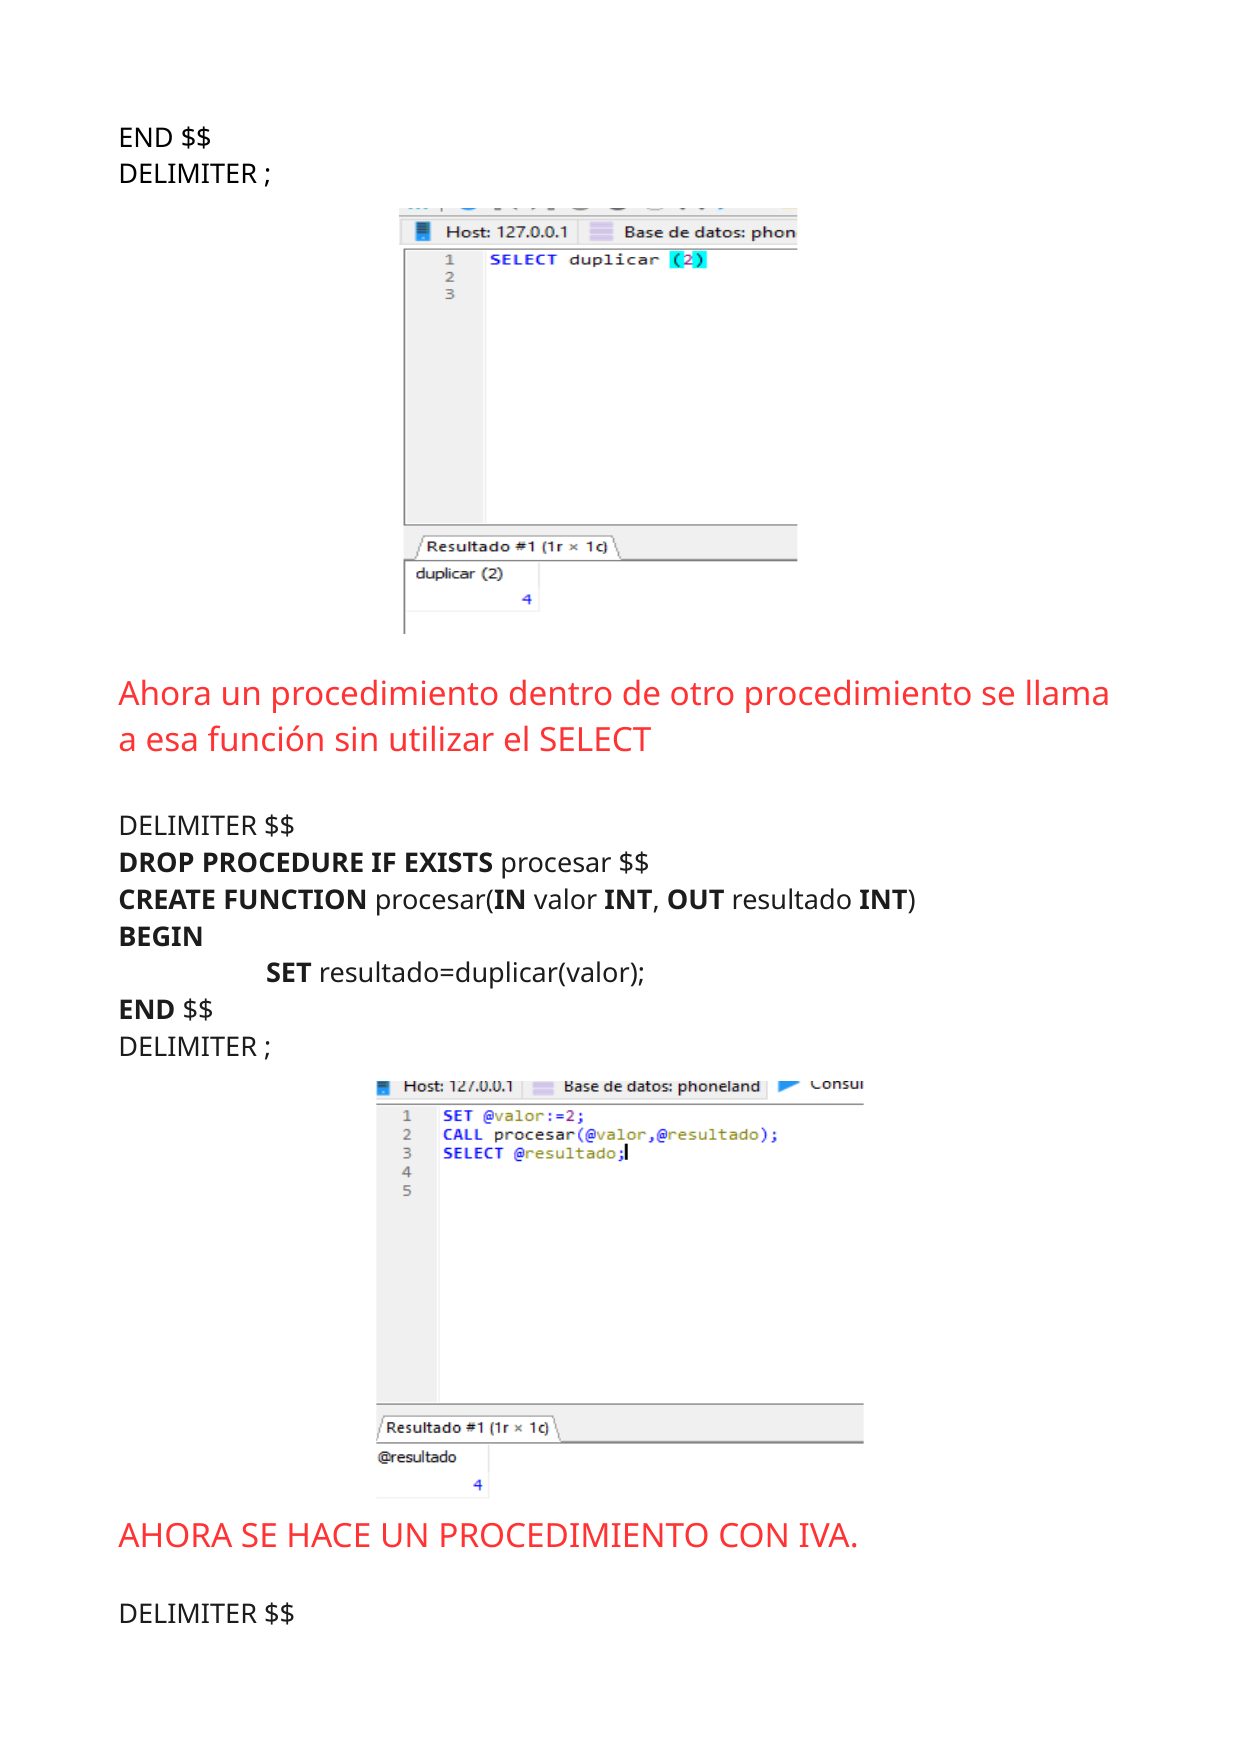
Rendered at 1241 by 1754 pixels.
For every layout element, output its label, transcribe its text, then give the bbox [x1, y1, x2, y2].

text DELIMITER $$ [118, 1595, 1122, 1632]
text CREATE FUNCTION procesar(IN valor INT, OUT resultado INT) [118, 880, 1122, 917]
text END $$ [118, 118, 1122, 155]
text AHORA SE HACE UN PROCEDIMIENTO CON IVA. [118, 1064, 1122, 1557]
picture [399, 208, 798, 634]
picture [376, 1081, 864, 1512]
text SET resultado=duplicar(valor); [118, 954, 1122, 991]
text Ahora un procedimiento dentro de otro procedimiento se llama a esa función sin utilizar el SELECT [118, 670, 1122, 761]
text DELIMITER ; [118, 1028, 1122, 1064]
text BEGIN [118, 917, 1122, 954]
text DROP PROCEDURE IF EXISTS procesar $$ [118, 843, 1122, 880]
text END $$ [118, 991, 1122, 1028]
text DELIMITER ; [118, 155, 1122, 192]
text DELIMITER $$ [118, 806, 1122, 843]
